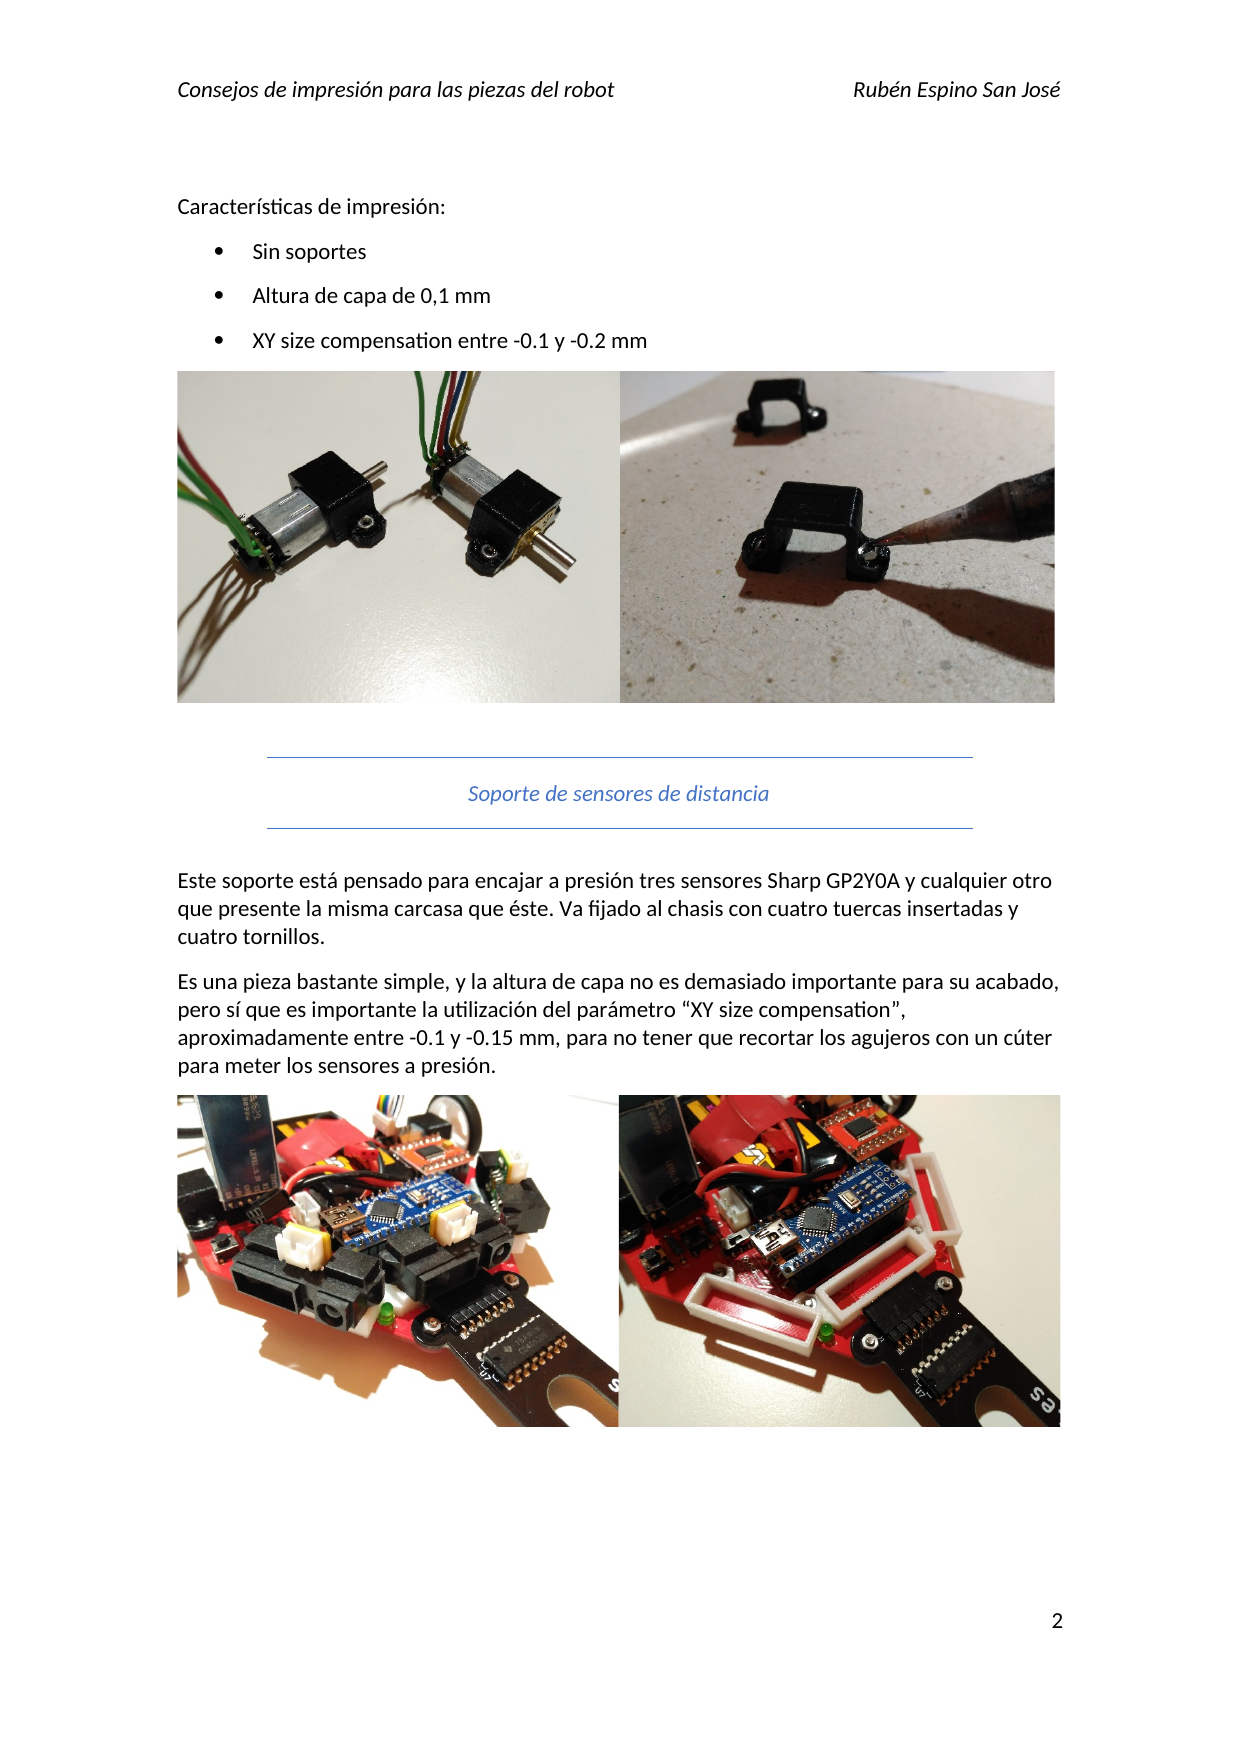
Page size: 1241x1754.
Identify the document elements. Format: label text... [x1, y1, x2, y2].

list XY size compensation entre -0.1 y -0.2 mm [215, 326, 1063, 354]
list Altura de capa de 0,1 mm [215, 282, 1063, 310]
text Es una pieza bastante simple, y la altura de capa no es demasiado importante para su acabado, pero sí que es importante la utilización del parámetro “XY size compensation”, aproximadamente entre -0.1 y -0.15 mm, para no tener que recortar los agujeros con un cúter para meter los sensores a presión. [177, 967, 1063, 1079]
text Características de impresión: [177, 192, 1063, 220]
text Soporte de sensores de distancia [267, 758, 973, 828]
text Este soporte está pensado para encajar a presión tres sensores Sharp GP2Y0A y cualquier otro que presente la misma carcasa que éste. Va fijado al chasis con cuatro tuercas insertadas y cuatro tornillos. [177, 866, 1063, 950]
list Sin soportes [215, 237, 1063, 265]
